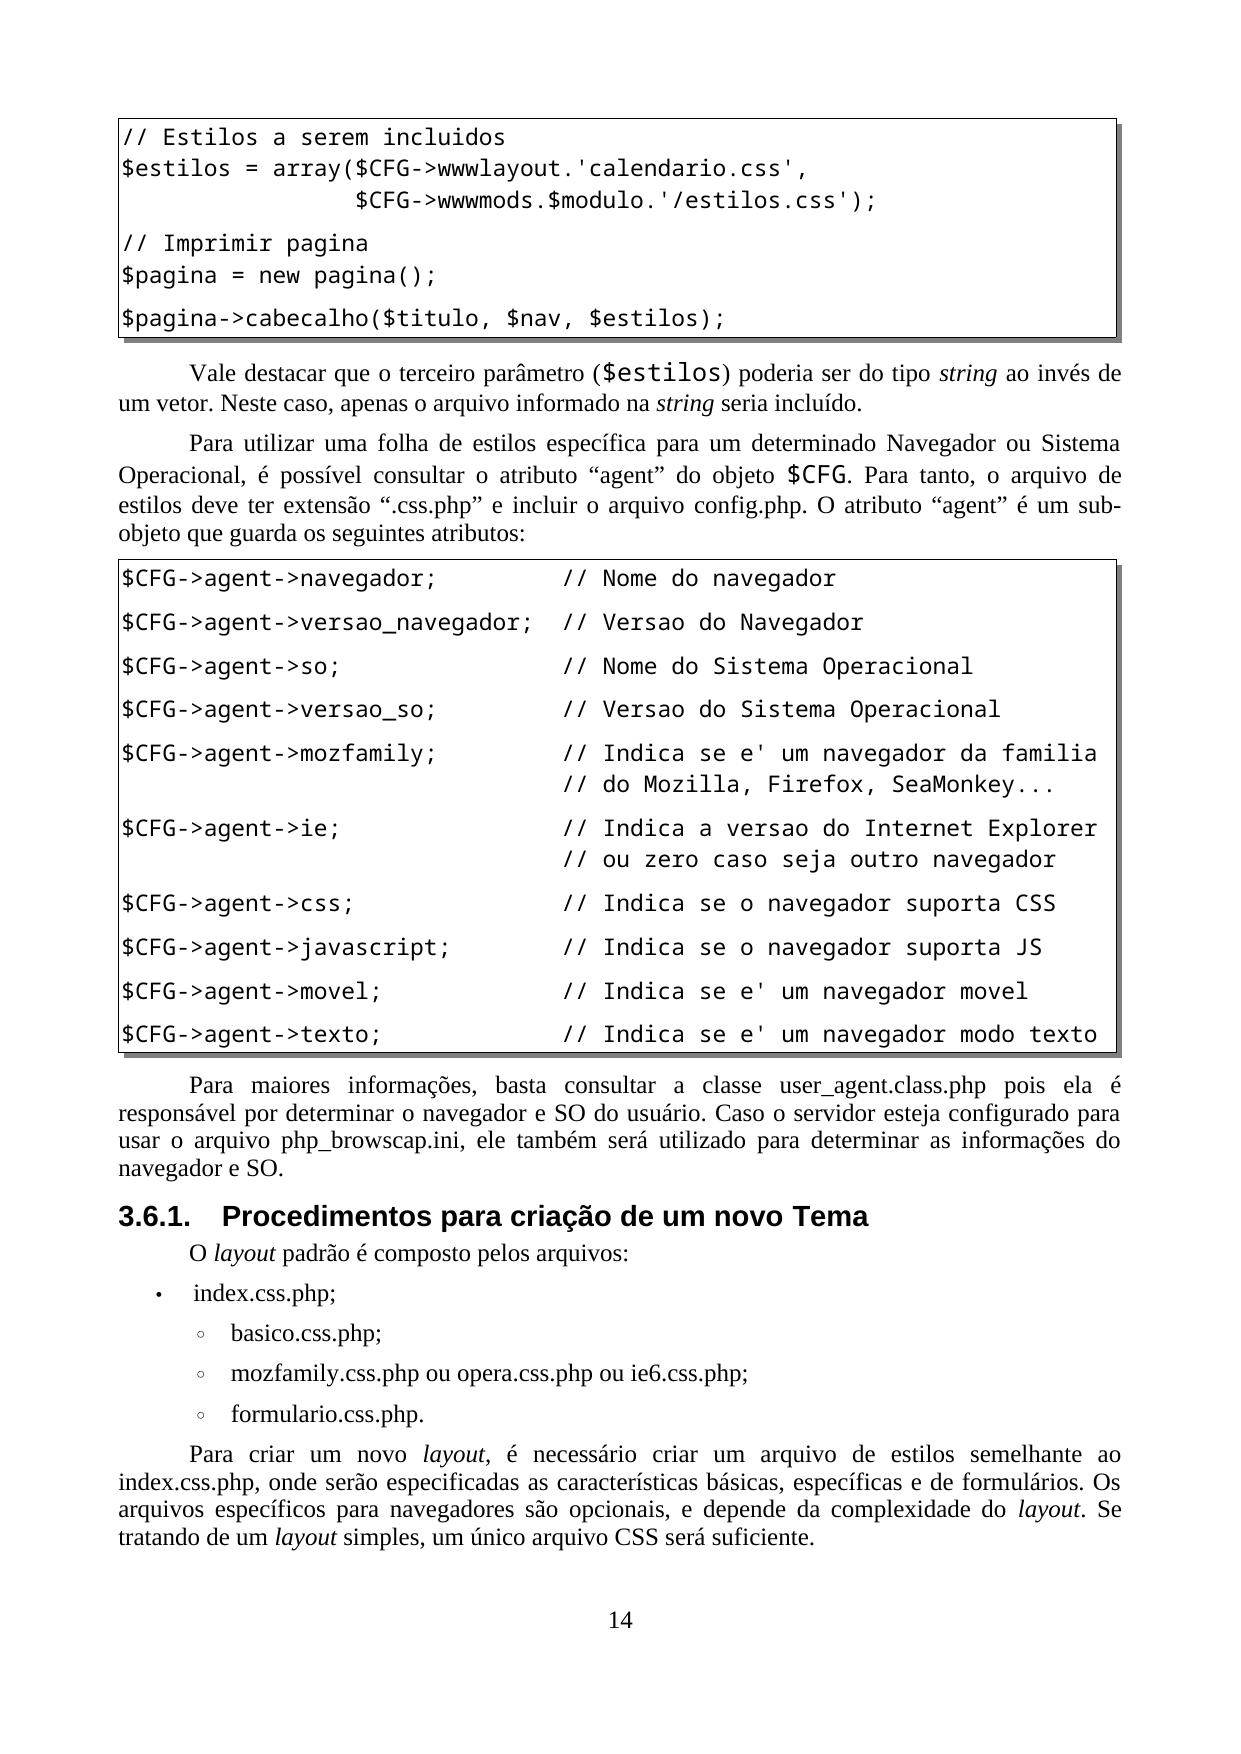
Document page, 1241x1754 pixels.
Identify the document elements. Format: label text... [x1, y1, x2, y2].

text O layout padrão é composto pelos arquivos: [118, 1239, 1122, 1267]
text $CFG->agent->texto; // Indica se e' um navegador modo texto [119, 1015, 1116, 1052]
text $CFG->agent->ie; // Indica a versao do Internet Explorer // ou zero caso seja outro navegador [119, 809, 1116, 874]
text $CFG->agent->versao_so; // Versao do Sistema Operacional [119, 690, 1116, 724]
text Para utilizar uma folha de estilos específica para um determinado Navegador ou Sistema Operacional, é possível consultar o atributo “agent” do objeto $CFG. Para tanto, o arquivo de estilos deve ter extensão “.css.php” e incluir o arquivo config.php. O atributo “agent” é um sub-objeto que guarda os seguintes atributos: [118, 429, 1122, 547]
text Vale destacar que o terceiro parâmetro ($estilos) poderia ser do tipo string ao invés de um vetor. Neste caso, apenas o arquivo informado na string seria incluído. [118, 355, 1122, 417]
list formulario.css.php. [193, 1400, 1122, 1427]
text $pagina->cabecalho($titulo, $nav, $estilos); [119, 299, 1116, 337]
text // Imprimir pagina $pagina = new pagina(); [119, 224, 1116, 290]
list mozfamily.css.php ou opera.css.php ou ie6.css.php; [193, 1359, 1122, 1387]
list index.css.php; [156, 1279, 1122, 1307]
text $CFG->agent->mozfamily; // Indica se e' um navegador da familia // do Mozilla, Firefox, SeaMonkey... [119, 734, 1116, 799]
text Para maiores informações, basta consultar a classe user_agent.class.php pois ela é responsável por determinar o navegador e SO do usuário. Caso o servidor esteja configurado para usar o arquivo php_browscap.ini, ele também será utilizado para determinar as informações do navegador e SO. [118, 1071, 1122, 1182]
text Para criar um novo layout, é necessário criar um arquivo de estilos semelhante ao index.css.php, onde serão especificadas as características básicas, específicas e de formulários. Os arquivos específicos para navegadores são opcionais, e depende da complexidade do layout. Se tratando de um layout simples, um único arquivo CSS será suficiente. [118, 1440, 1122, 1551]
list basico.css.php; [193, 1319, 1122, 1347]
text $CFG->agent->versao_navegador; // Versao do Navegador [119, 603, 1116, 637]
text // Estilos a serem incluidos $estilos = array($CFG->wwwlayout.'calendario.css', $CFG->wwwmods.$modulo.'/estilos.css'); [119, 119, 1116, 215]
text $CFG->agent->javascript; // Indica se o navegador suporta JS [119, 928, 1116, 962]
text $CFG->agent->so; // Nome do Sistema Operacional [119, 647, 1116, 681]
subtitle Procedimentos para criação de um novo Tema [118, 1200, 1122, 1233]
text $CFG->agent->css; // Indica se o navegador suporta CSS [119, 884, 1116, 918]
text $CFG->agent->movel; // Indica se e' um navegador movel [119, 972, 1116, 1006]
text $CFG->agent->navegador; // Nome do navegador [119, 560, 1116, 593]
